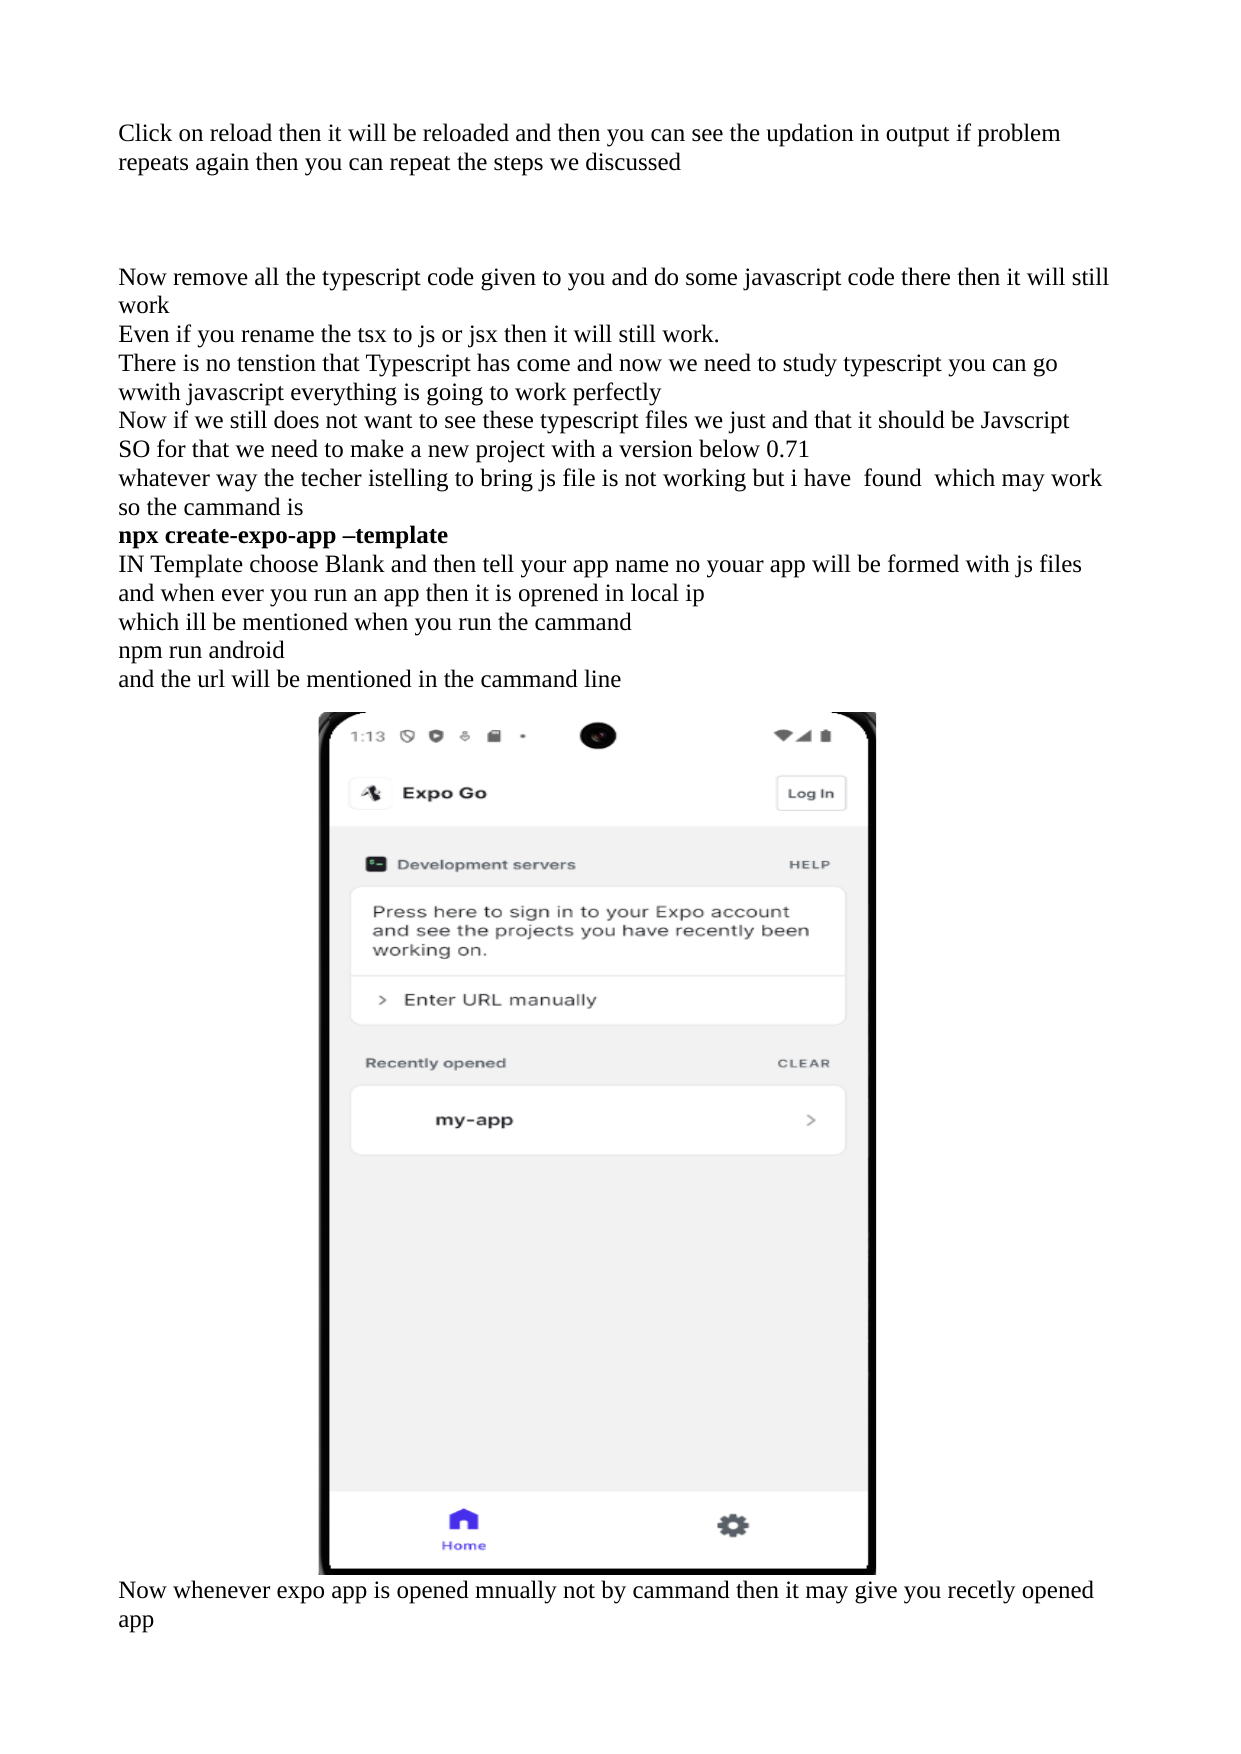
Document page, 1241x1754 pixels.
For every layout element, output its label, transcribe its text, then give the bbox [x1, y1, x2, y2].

text Click on reload then it will be reloaded and then you can see the updation in output if problem repeats again then you can repeat the steps we discussed [118, 118, 1122, 176]
text npm run android [118, 636, 1122, 664]
text IN Template choose Blank and then tell your app name no youar app will be formed with js files [118, 549, 1122, 578]
text Now remove all the typescript code given to you and do some javascript code there then it will still work [118, 262, 1122, 319]
text Now whenever expo app is opened mnually not by cammand then it may give you recetly opened app [118, 693, 1122, 1632]
text npx create-expo-app –template [118, 521, 1122, 549]
text There is no tenstion that Typescript has come and now we need to study typescript you can go wwith javascript everything is going to work perfectly [118, 348, 1122, 406]
text which ill be mentioned when you run the cammand [118, 607, 1122, 636]
text Now if we still does not want to see these typescript files we just and that it should be Javscript [118, 406, 1122, 434]
text Even if you rename the tsx to js or jsx then it will still work. [118, 319, 1122, 348]
text so the cammand is [118, 492, 1122, 521]
picture [318, 712, 877, 1575]
text SO for that we need to make a new project with a version below 0.71 [118, 434, 1122, 463]
text and when ever you run an app then it is oprened in local ip [118, 578, 1122, 607]
text and the url will be mentioned in the cammand line [118, 664, 1122, 693]
text whatever way the techer istelling to bring js file is not working but i have found which may work [118, 463, 1122, 492]
